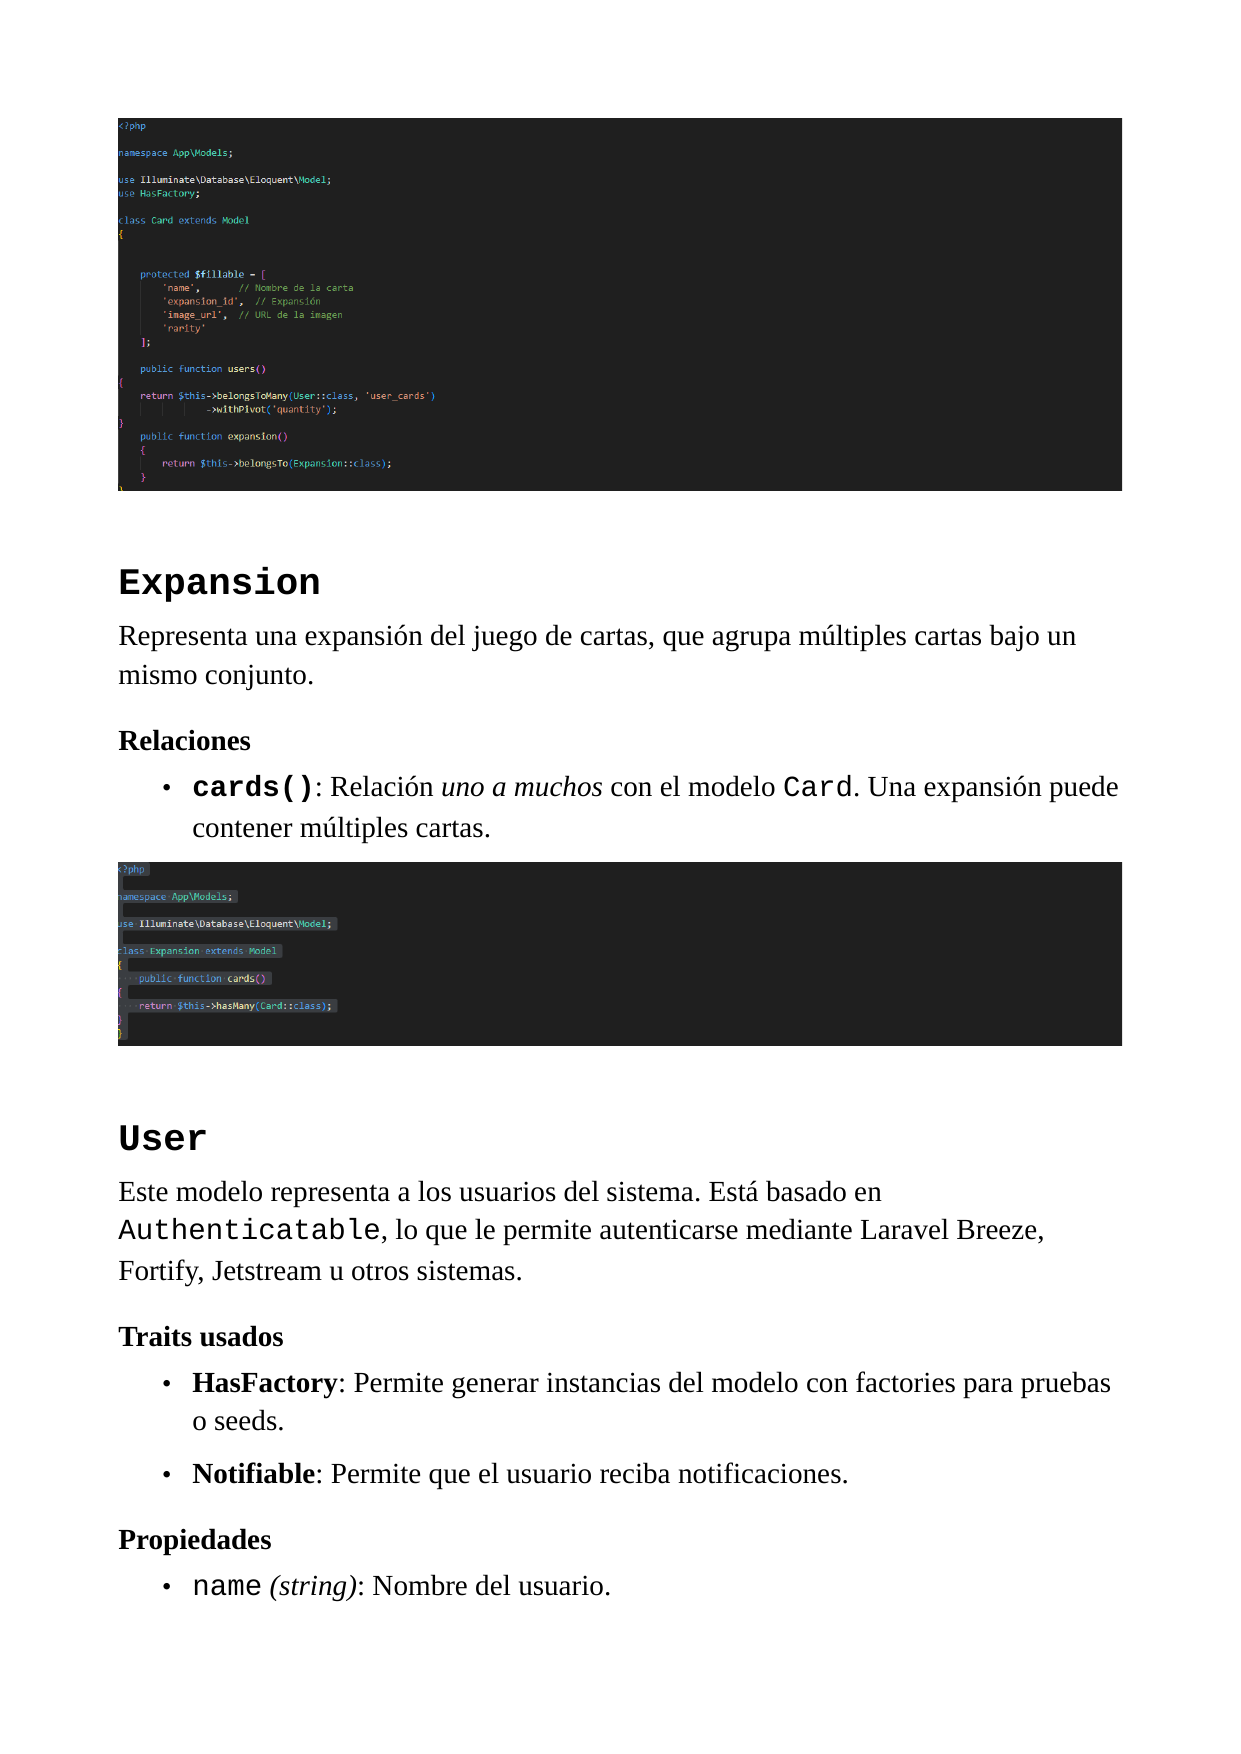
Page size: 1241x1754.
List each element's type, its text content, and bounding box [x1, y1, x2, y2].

picture [118, 862, 1123, 1046]
list HasFactory: Permite generar instancias del modelo con factories para pruebas o seeds. [162, 1365, 1122, 1437]
picture [118, 118, 1123, 491]
subtitle Relaciones [118, 723, 1122, 756]
text Representa una expansión del juego de cartas, que agrupa múltiples cartas bajo un mismo conjunto. [118, 618, 1122, 691]
list cards(): Relación uno a muchos con el modelo Card. Una expansión puede contener múltiples cartas. [162, 769, 1122, 843]
subtitle User [118, 1119, 1122, 1161]
text Este modelo representa a los usuarios del sistema. Está basado en Authenticatable, lo que le permite autenticarse mediante Laravel Breeze, Fortify, Jetstream u otros sistemas. [118, 1174, 1122, 1287]
subtitle Propiedades [118, 1522, 1122, 1556]
list name (string): Nombre del usuario. [162, 1568, 1122, 1604]
list Notifiable: Permite que el usuario reciba notificaciones. [162, 1457, 1122, 1490]
subtitle Traits usados [118, 1319, 1122, 1352]
subtitle Expansion [118, 563, 1122, 606]
